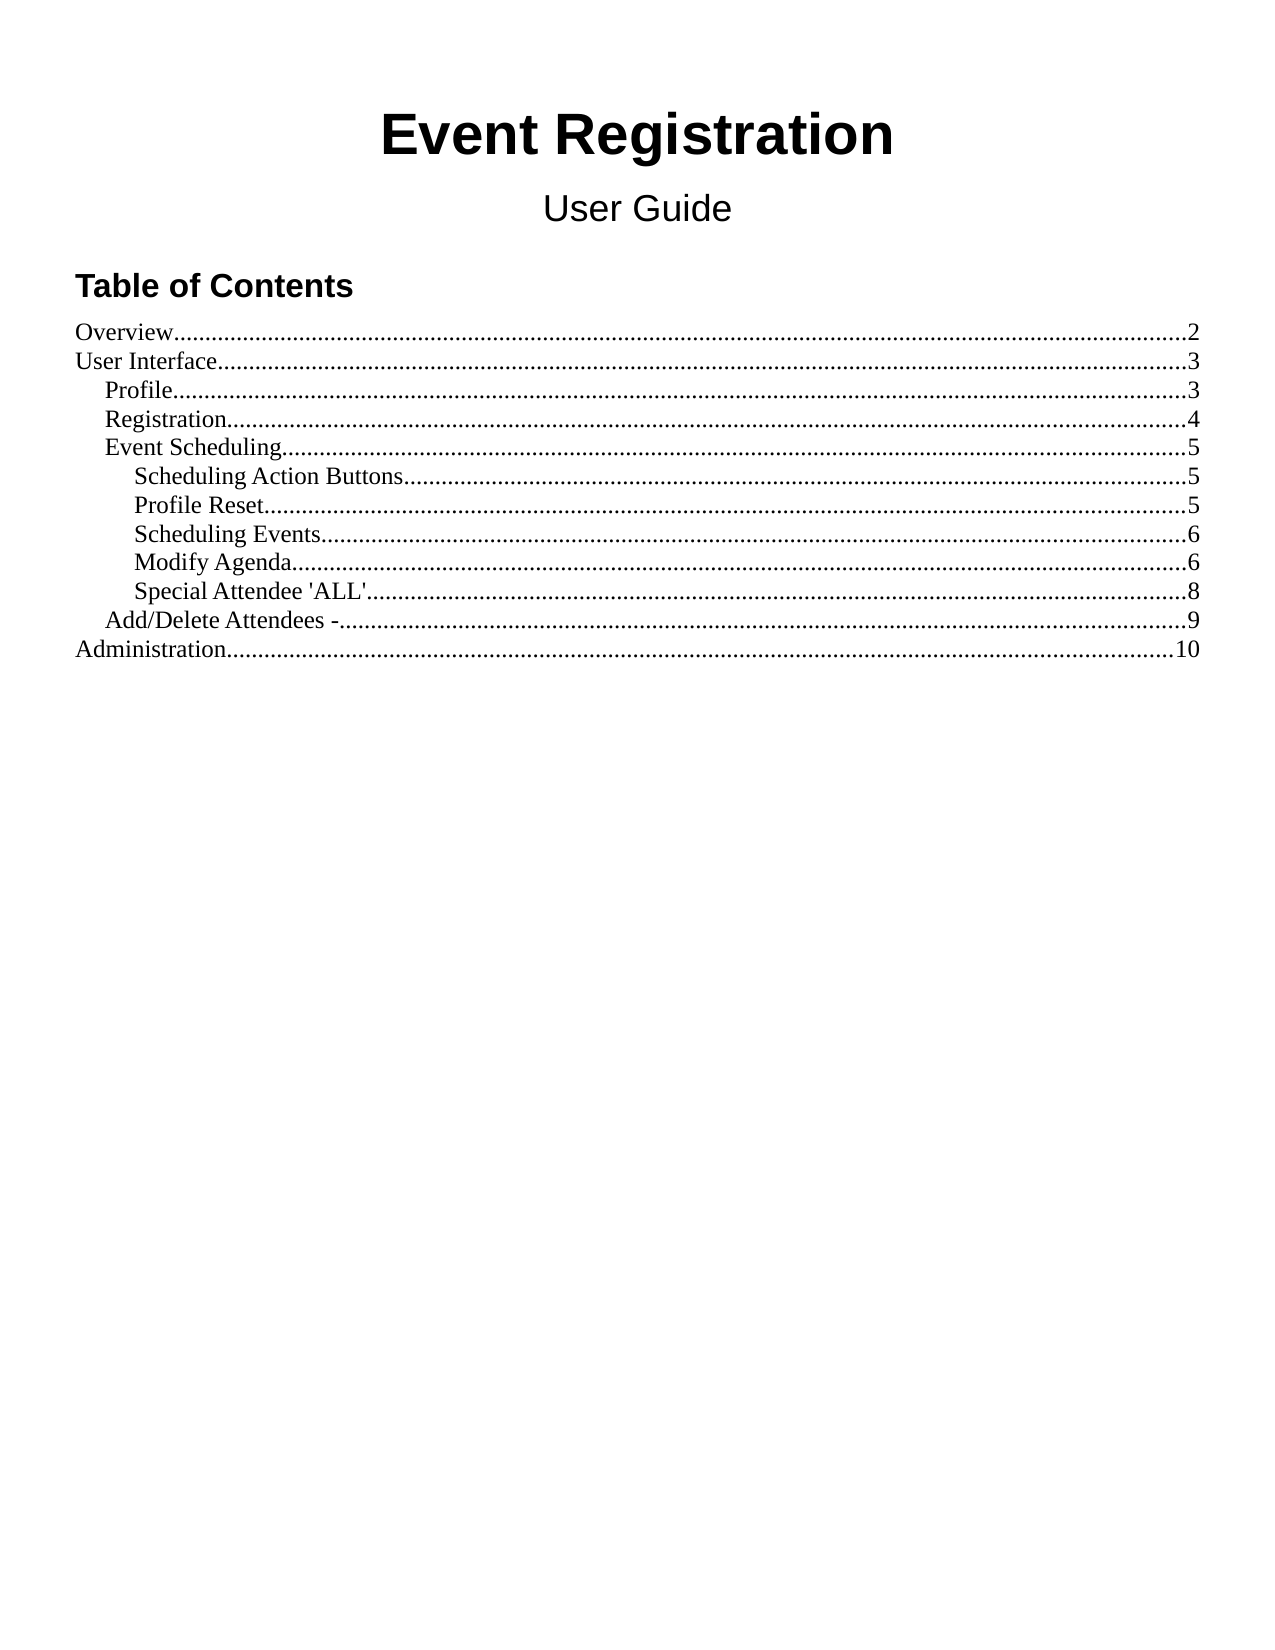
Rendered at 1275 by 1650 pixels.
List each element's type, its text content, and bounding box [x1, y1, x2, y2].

text Add/Delete Attendees - 9 [104, 605, 1200, 634]
text Overview 2 [75, 317, 1200, 346]
subtitle User Guide [75, 186, 1200, 229]
subtitle Table of Contents [75, 266, 1200, 305]
text Scheduling Action Buttons 5 [134, 461, 1200, 490]
text Profile 3 [104, 375, 1200, 404]
text Event Scheduling 5 [104, 432, 1200, 461]
text Scheduling Events 6 [134, 519, 1200, 547]
text Profile Reset 5 [134, 490, 1200, 519]
text Administration 10 [75, 634, 1200, 662]
text Special Attendee 'ALL' 8 [134, 576, 1200, 605]
title Event Registration [75, 100, 1200, 167]
text Modify Agenda 6 [134, 547, 1200, 576]
text Registration 4 [104, 404, 1200, 432]
text User Interface 3 [75, 346, 1200, 375]
